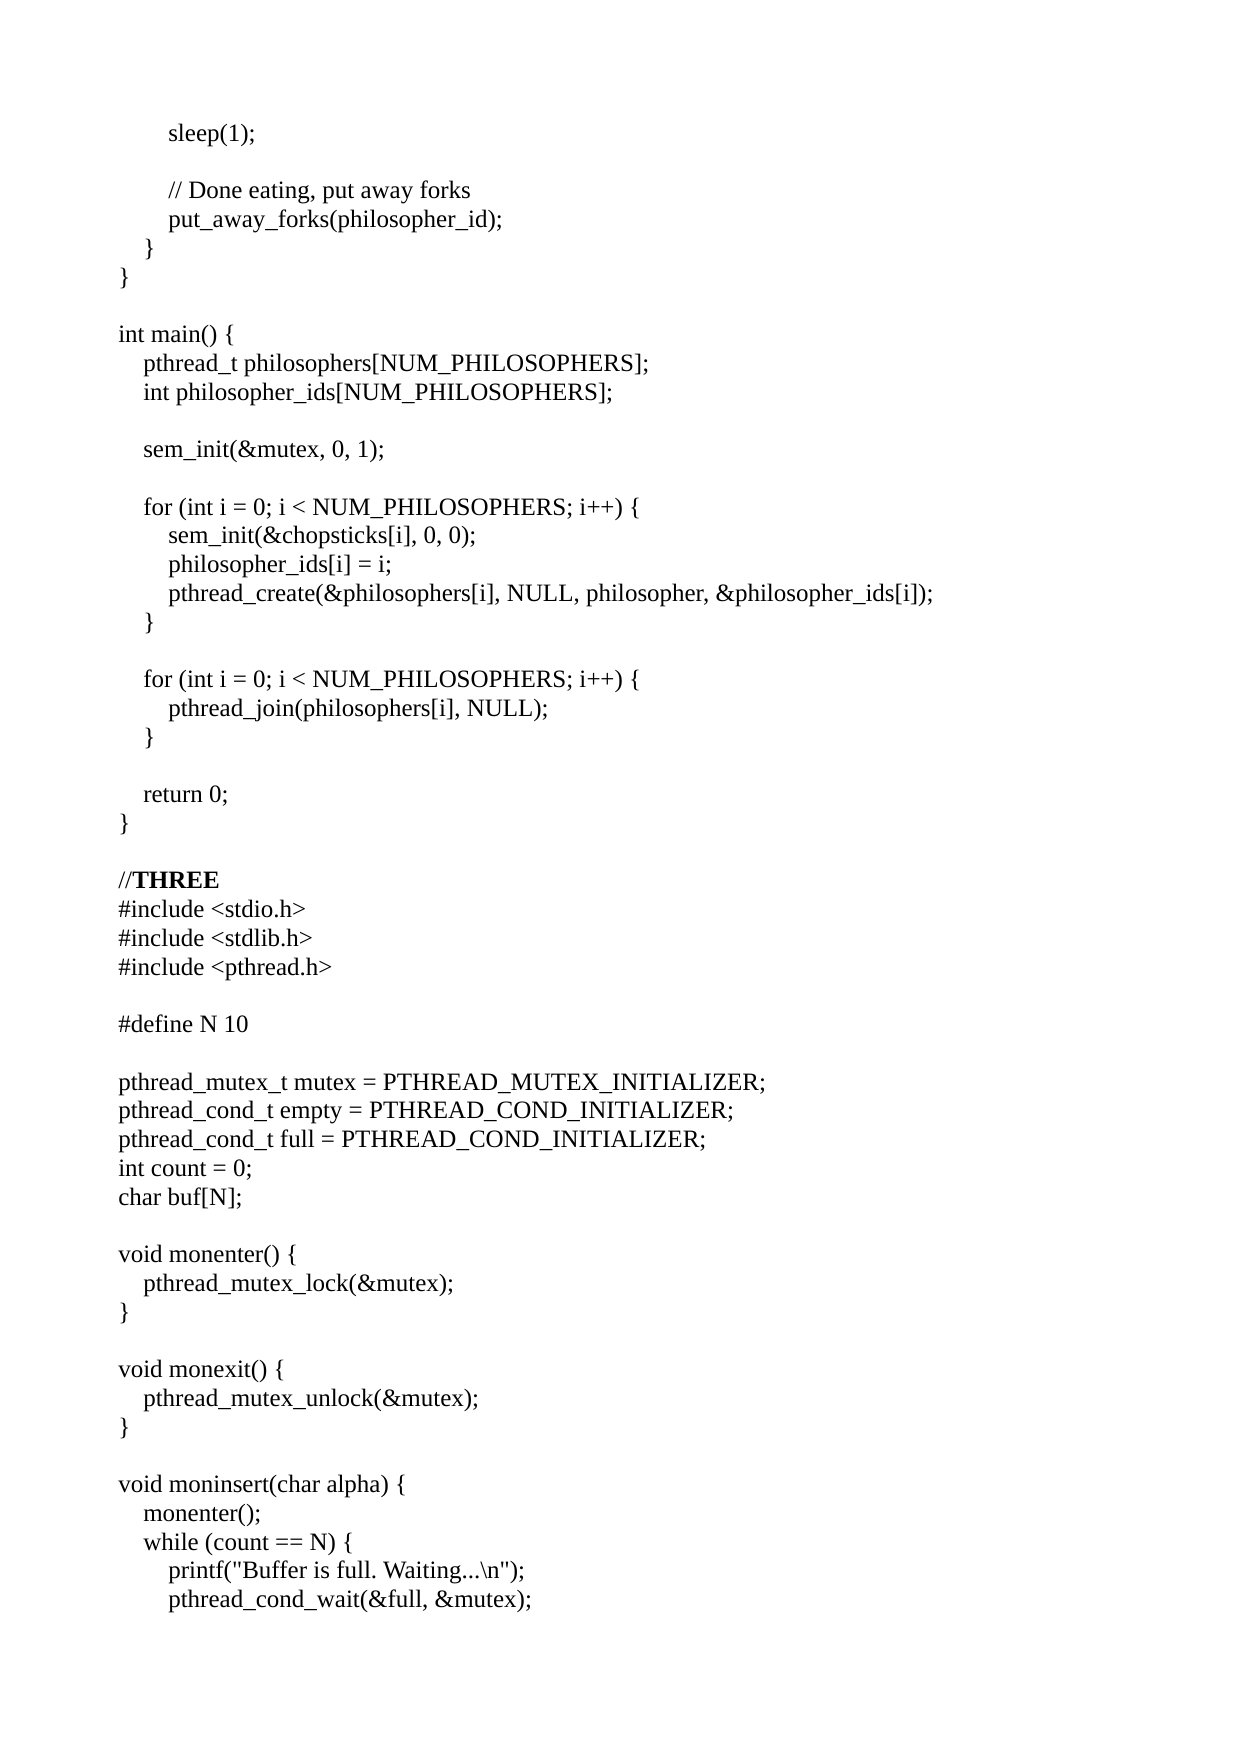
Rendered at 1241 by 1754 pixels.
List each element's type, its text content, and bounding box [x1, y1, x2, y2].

text put_away_forks(philosopher_id); [118, 204, 1122, 233]
text int count = 0; [118, 1153, 1122, 1182]
text return 0; [118, 779, 1122, 808]
text } [118, 1297, 1122, 1326]
text for (int i = 0; i < NUM_PHILOSOPHERS; i++) { [118, 492, 1122, 521]
text } [118, 262, 1122, 291]
text sleep(1); [118, 118, 1122, 147]
text char buf[N]; [118, 1182, 1122, 1211]
text printf("Buffer is full. Waiting...\n"); [118, 1556, 1122, 1584]
text pthread_mutex_t mutex = PTHREAD_MUTEX_INITIALIZER; [118, 1067, 1122, 1096]
text pthread_cond_wait(&full, &mutex); [118, 1584, 1122, 1613]
text sem_init(&mutex, 0, 1); [118, 434, 1122, 463]
text // Done eating, put away forks [118, 176, 1122, 204]
text void moninsert(char alpha) { [118, 1469, 1122, 1498]
text pthread_mutex_unlock(&mutex); [118, 1383, 1122, 1412]
text pthread_t philosophers[NUM_PHILOSOPHERS]; [118, 348, 1122, 377]
text while (count == N) { [118, 1527, 1122, 1556]
text sem_init(&chopsticks[i], 0, 0); [118, 521, 1122, 549]
text #include <stdlib.h> [118, 923, 1122, 952]
text void monexit() { [118, 1354, 1122, 1383]
text #include <stdio.h> [118, 894, 1122, 923]
text philosopher_ids[i] = i; [118, 549, 1122, 578]
text void monenter() { [118, 1239, 1122, 1268]
text } [118, 808, 1122, 837]
text pthread_create(&philosophers[i], NULL, philosopher, &philosopher_ids[i]); [118, 578, 1122, 607]
text } [118, 722, 1122, 751]
text pthread_join(philosophers[i], NULL); [118, 693, 1122, 722]
text int philosopher_ids[NUM_PHILOSOPHERS]; [118, 377, 1122, 406]
text } [118, 233, 1122, 262]
text for (int i = 0; i < NUM_PHILOSOPHERS; i++) { [118, 664, 1122, 693]
text monenter(); [118, 1498, 1122, 1527]
text int main() { [118, 319, 1122, 348]
text pthread_mutex_lock(&mutex); [118, 1268, 1122, 1297]
text } [118, 607, 1122, 636]
text #define N 10 [118, 1009, 1122, 1038]
text //THREE [118, 866, 1122, 894]
text } [118, 1412, 1122, 1441]
text pthread_cond_t full = PTHREAD_COND_INITIALIZER; [118, 1124, 1122, 1153]
text pthread_cond_t empty = PTHREAD_COND_INITIALIZER; [118, 1096, 1122, 1124]
text #include <pthread.h> [118, 952, 1122, 981]
